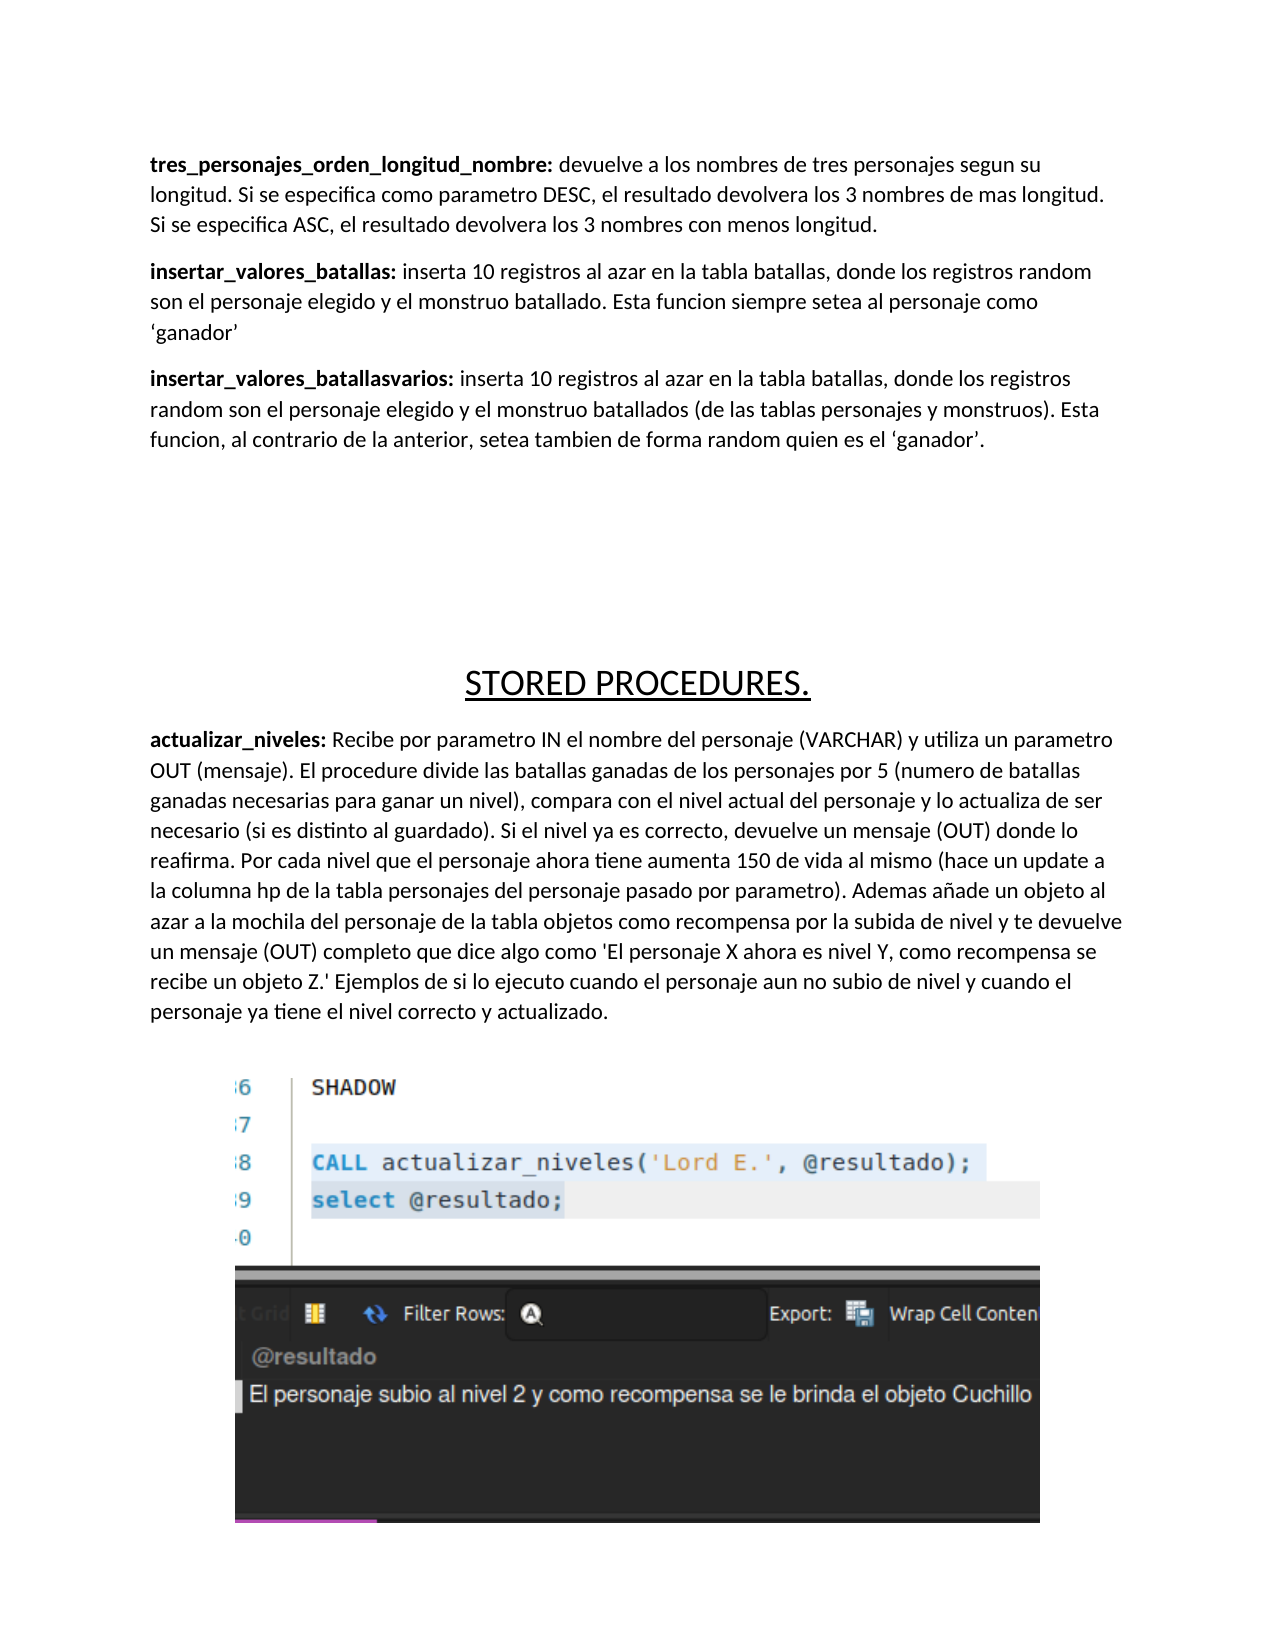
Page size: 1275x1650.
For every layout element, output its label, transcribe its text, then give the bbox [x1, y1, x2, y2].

text actualizar_niveles: Recibe por parametro IN el nombre del personaje (VARCHAR) y utiliza un parametro OUT (mensaje). El procedure divide las batallas ganadas de los personajes por 5 (numero de batallas ganadas necesarias para ganar un nivel), compara con el nivel actual del personaje y lo actualiza de ser necesario (si es distinto al guardado). Si el nivel ya es correcto, devuelve un mensaje (OUT) donde lo reafirma. Por cada nivel que el personaje ahora tiene aumenta 150 de vida al mismo (hace un update a la columna hp de la tabla personajes del personaje pasado por parametro). Ademas añade un objeto al azar a la mochila del personaje de la tabla objetos como recompensa por la subida de nivel y te devuelve un mensaje (OUT) completo que dice algo como 'El personaje X ahora es nivel Y, como recompensa se recibe un objeto Z.' Ejemplos de si lo ejecuto cuando el personaje aun no subio de nivel y cuando el personaje ya tiene el nivel correcto y actualizado. [150, 726, 1125, 1025]
text insertar_valores_batallas: inserta 10 registros al azar en la tabla batallas, donde los registros random son el personaje elegido y el monstruo batallado. Esta funcion siempre setea al personaje como ‘ganador’ [150, 257, 1125, 346]
text STORED PROCEDURES. [150, 659, 1125, 705]
text insertar_valores_batallasvarios: inserta 10 registros al azar en la tabla batallas, donde los registros random son el personaje elegido y el monstruo batallados (de las tablas personajes y monstruos). Esta funcion, al contrario de la anterior, setea tambien de forma random quien es el ‘ganador’. [150, 364, 1125, 453]
text tres_personajes_orden_longitud_nombre: devuelve a los nombres de tres personajes segun su longitud. Si se especifica como parametro DESC, el resultado devolvera los 3 nombres de mas longitud. Si se especifica ASC, el resultado devolvera los 3 nombres con menos longitud. [150, 150, 1125, 238]
picture [235, 1078, 1040, 1523]
